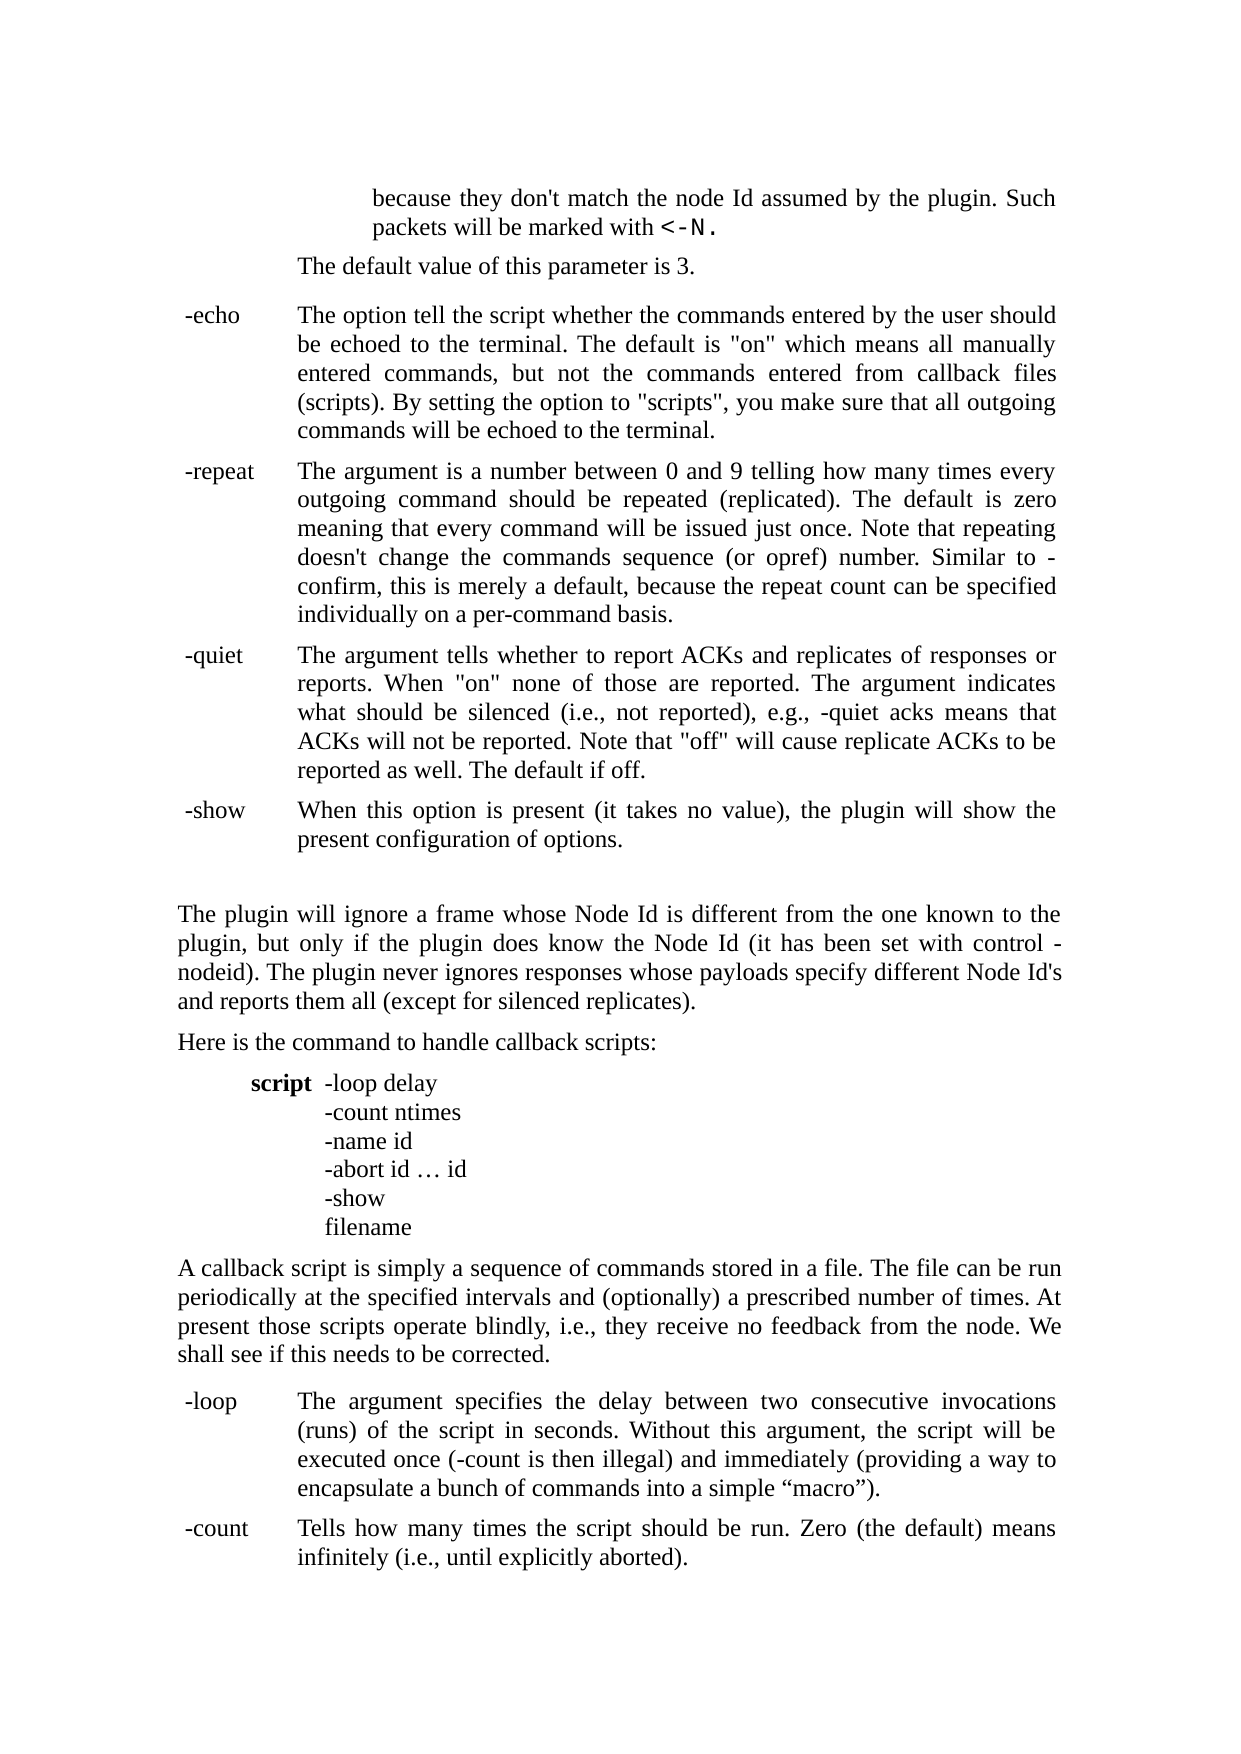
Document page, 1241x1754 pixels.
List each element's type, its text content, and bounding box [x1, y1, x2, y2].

text -count ntimes [177, 1097, 1063, 1126]
text The plugin will ignore a frame whose Node Id is different from the one known to the plugin, but only if the plugin does know the Node Id (it has been set with control -nodeid). The plugin never ignores responses whose payloads specify different Node Id's and reports them all (except for silenced replicates). [177, 899, 1063, 1014]
table_cell -quiet [179, 634, 291, 789]
table_cell -echo [179, 295, 291, 450]
table_cell because they don't match the node Id assumed by the plugin. Such packets will be marked with <-N. The default value of this parameter is 3. [291, 177, 1063, 295]
text A callback script is simply a sequence of commands stored in a file. The file can be run periodically at the specified intervals and (optionally) a prescribed number of times. At present those scripts operate blindly, i.e., they receive no feedback from the node. We shall see if this needs to be corrected. [177, 1253, 1063, 1368]
table_header -loop [179, 1381, 291, 1507]
text Here is the command to handle callback scripts: [177, 1027, 1063, 1056]
text -name id [177, 1126, 1063, 1154]
text script -loop delay [177, 1068, 1063, 1097]
text -show [177, 1183, 1063, 1212]
table_cell The argument tells whether to report ACKs and replicates of responses or reports. When "on" none of those are reported. The argument indicates what should be silenced (i.e., not reported), e.g., -quiet acks means that ACKs will not be reported. Note that "off" will cause replicate ACKs to be reported as well. The default if off. [291, 634, 1063, 789]
table_cell -repeat [179, 450, 291, 634]
table_cell Tells how many times the script should be run. Zero (the default) means infinitely (i.e., until explicitly aborted). [291, 1507, 1063, 1576]
text filename [177, 1212, 1063, 1241]
table_cell The option tell the script whether the commands entered by the user should be echoed to the terminal. The default is "on" which means all manually entered commands, but not the commands entered from callback files (scripts). By setting the option to "scripts", you make sure that all outgoing commands will be echoed to the terminal. [291, 295, 1063, 450]
table_cell [179, 177, 291, 295]
table_cell -count [179, 1507, 291, 1576]
table_header The argument specifies the delay between two consecutive invocations (runs) of the script in seconds. Without this argument, the script will be executed once (-count is then illegal) and immediately (providing a way to encapsulate a bunch of commands into a simple “macro”). [291, 1381, 1063, 1507]
text -abort id … id [177, 1154, 1063, 1183]
table_cell When this option is present (it takes no value), the plugin will show the present configuration of options. [291, 789, 1063, 858]
table_cell The argument is a number between 0 and 9 telling how many times every outgoing command should be repeated (replicated). The default is zero meaning that every command will be issued just once. Note that repeating doesn't change the commands sequence (or opref) number. Similar to -confirm, this is merely a default, because the repeat count can be specified individually on a per-command basis. [291, 450, 1063, 634]
table_cell -show [179, 789, 291, 858]
